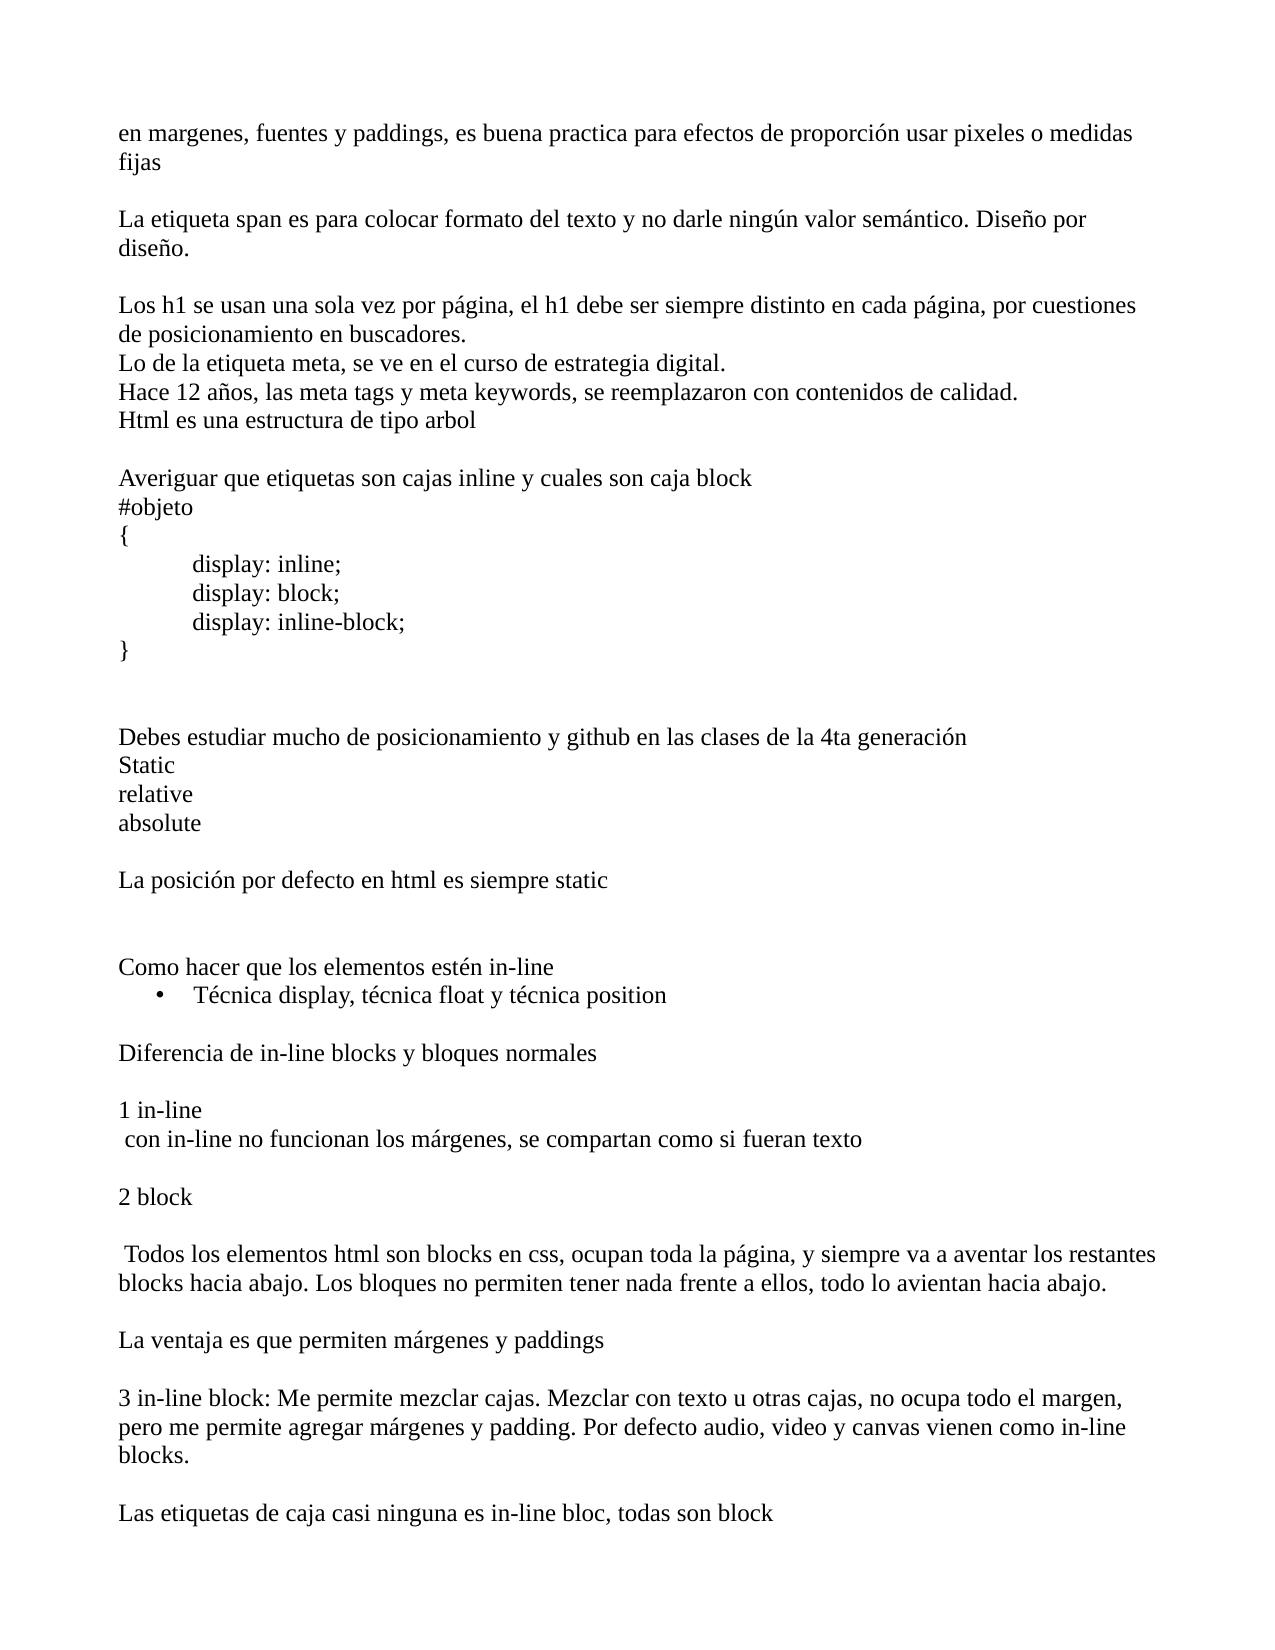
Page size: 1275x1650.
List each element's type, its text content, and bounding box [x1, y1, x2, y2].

text 2 block [118, 1182, 1157, 1211]
text Debes estudiar mucho de posicionamiento y github en las clases de la 4ta generación [118, 722, 1157, 751]
text Static [118, 751, 1157, 779]
text Los h1 se usan una sola vez por página, el h1 debe ser siempre distinto en cada página, por cuestiones de posicionamiento en buscadores. [118, 291, 1157, 348]
text La etiqueta span es para colocar formato del texto y no darle ningún valor semántico. Diseño por diseño. [118, 204, 1157, 262]
text Html es una estructura de tipo arbol [118, 406, 1157, 434]
text en margenes, fuentes y paddings, es buena practica para efectos de proporción usar pixeles o medidas fijas [118, 118, 1157, 176]
text } [118, 636, 1157, 664]
text display: block; [118, 578, 1157, 607]
text Como hacer que los elementos estén in-line [118, 952, 1157, 981]
text Averiguar que etiquetas son cajas inline y cuales son caja block [118, 463, 1157, 492]
text Las etiquetas de caja casi ninguna es in-line bloc, todas son block [118, 1498, 1157, 1527]
text 1 in-line [118, 1096, 1157, 1124]
text La ventaja es que permiten márgenes y paddings [118, 1326, 1157, 1354]
list Técnica display, técnica float y técnica position [156, 981, 1157, 1009]
text con in-line no funcionan los márgenes, se compartan como si fueran texto [118, 1124, 1157, 1153]
text Hace 12 años, las meta tags y meta keywords, se reemplazaron con contenidos de calidad. [118, 377, 1157, 406]
text absolute [118, 808, 1157, 837]
text display: inline-block; [118, 607, 1157, 636]
text #objeto [118, 492, 1157, 521]
text Diferencia de in-line blocks y bloques normales [118, 1038, 1157, 1067]
text relative [118, 779, 1157, 808]
text display: inline; [118, 549, 1157, 578]
text Todos los elementos html son blocks en css, ocupan toda la página, y siempre va a aventar los restantes blocks hacia abajo. Los bloques no permiten tener nada frente a ellos, todo lo avientan hacia abajo. [118, 1239, 1157, 1297]
text Lo de la etiqueta meta, se ve en el curso de estrategia digital. [118, 348, 1157, 377]
text 3 in-line block: Me permite mezclar cajas. Mezclar con texto u otras cajas, no ocupa todo el margen, pero me permite agregar márgenes y padding. Por defecto audio, video y canvas vienen como in-line blocks. [118, 1383, 1157, 1469]
text La posición por defecto en html es siempre static [118, 866, 1157, 894]
text { [118, 521, 1157, 549]
